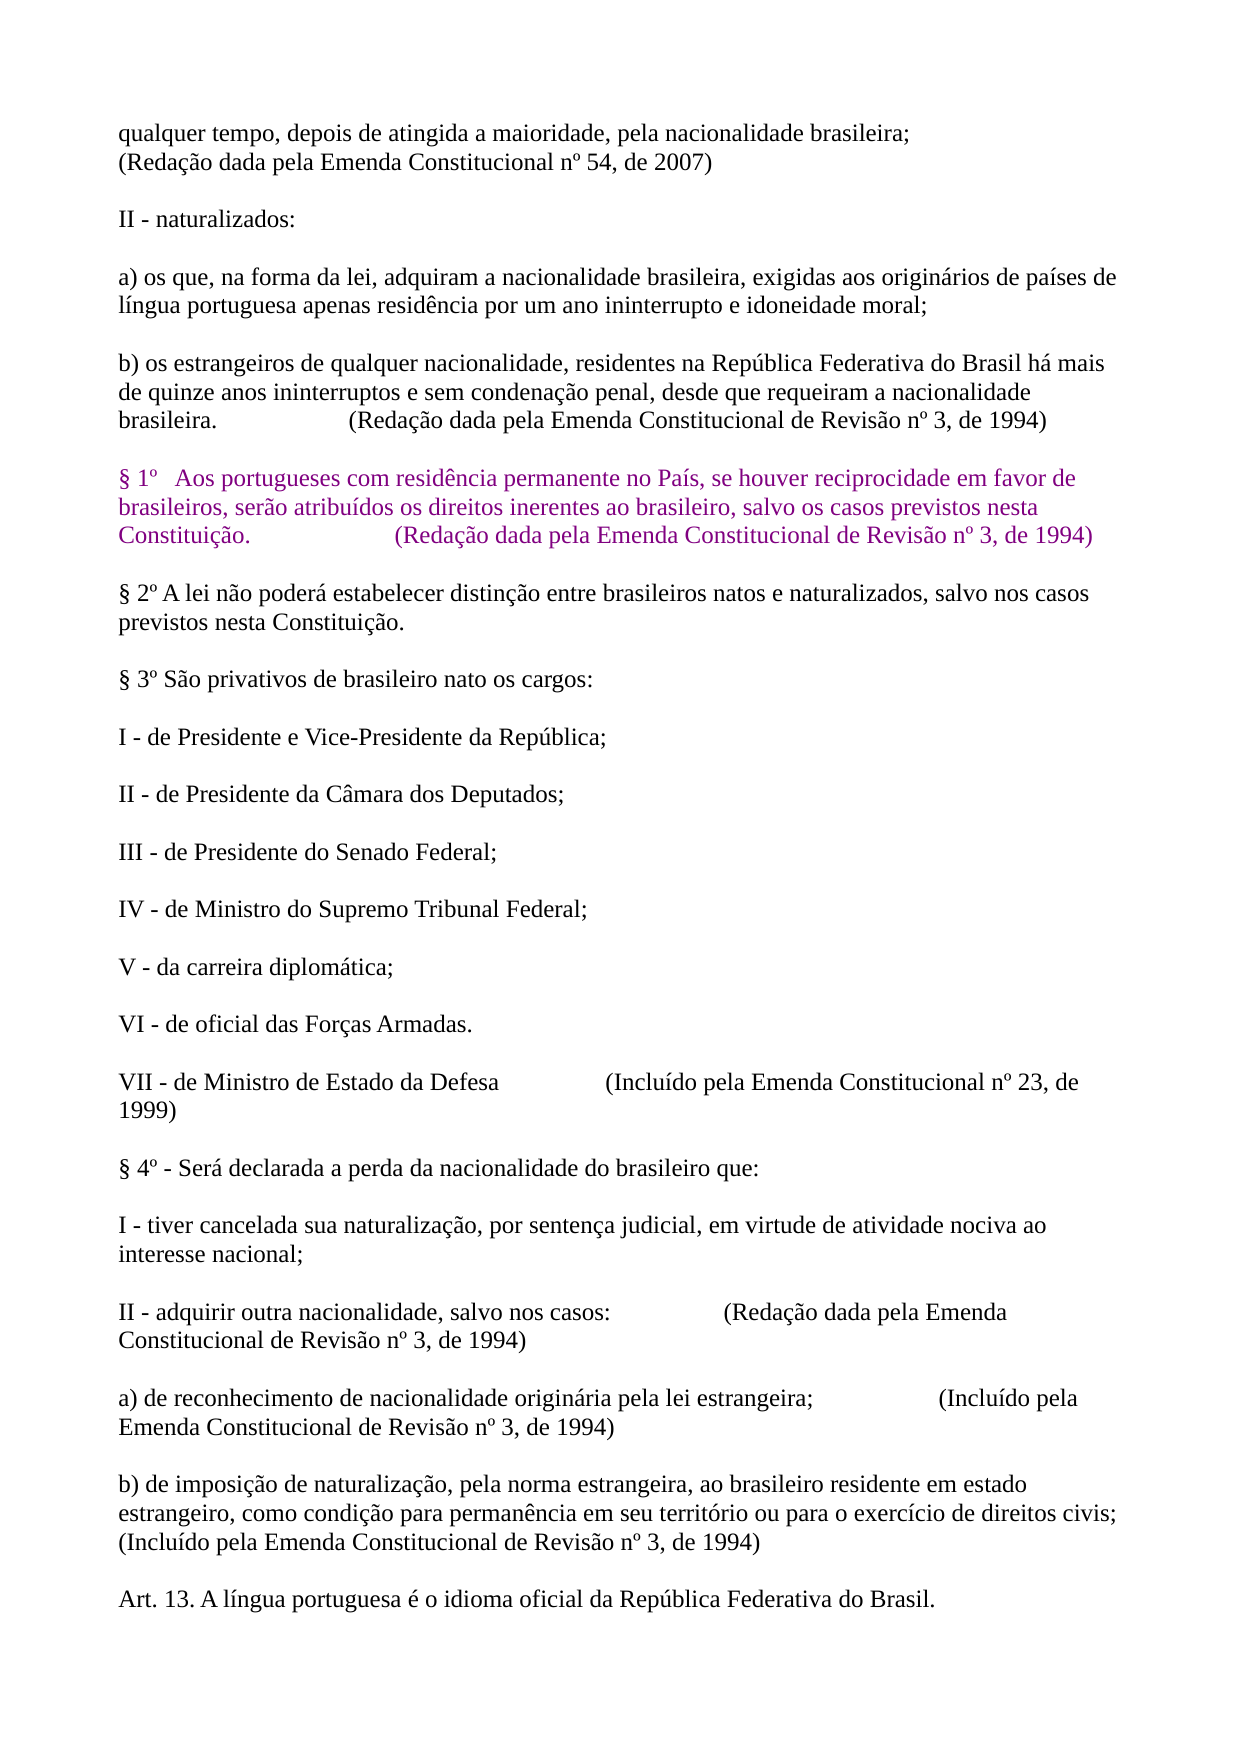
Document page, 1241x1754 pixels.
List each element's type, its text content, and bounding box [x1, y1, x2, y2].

text IV - de Ministro do Supremo Tribunal Federal; [118, 894, 1122, 923]
text III - de Presidente do Senado Federal; [118, 837, 1122, 866]
text a) de reconhecimento de nacionalidade originária pela lei estrangeira; (Incluído pela Emenda Constitucional de Revisão nº 3, de 1994) [118, 1383, 1122, 1441]
text b) de imposição de naturalização, pela norma estrangeira, ao brasileiro residente em estado estrangeiro, como condição para permanência em seu território ou para o exercício de direitos civis; (Incluído pela Emenda Constitucional de Revisão nº 3, de 1994) [118, 1469, 1122, 1556]
text VII - de Ministro de Estado da Defesa (Incluído pela Emenda Constitucional nº 23, de 1999) [118, 1067, 1122, 1124]
text qualquer tempo, depois de atingida a maioridade, pela nacionalidade brasileira; (Redação dada pela Emenda Constitucional nº 54, de 2007) [118, 118, 1122, 176]
text § 3º São privativos de brasileiro nato os cargos: [118, 664, 1122, 693]
text VI - de oficial das Forças Armadas. [118, 1009, 1122, 1038]
text a) os que, na forma da lei, adquiram a nacionalidade brasileira, exigidas aos originários de países de língua portuguesa apenas residência por um ano ininterrupto e idoneidade moral; [118, 262, 1122, 319]
text II - adquirir outra nacionalidade, salvo nos casos: (Redação dada pela Emenda Constitucional de Revisão nº 3, de 1994) [118, 1297, 1122, 1354]
text Art. 13. A língua portuguesa é o idioma oficial da República Federativa do Brasil. [118, 1584, 1122, 1613]
text § 1º Aos portugueses com residência permanente no País, se houver reciprocidade em favor de brasileiros, serão atribuídos os direitos inerentes ao brasileiro, salvo os casos previstos nesta Constituição. (Redação dada pela Emenda Constitucional de Revisão nº 3, de 1994) [118, 463, 1122, 549]
text V - da carreira diplomática; [118, 952, 1122, 981]
text I - de Presidente e Vice-Presidente da República; [118, 722, 1122, 751]
text I - tiver cancelada sua naturalização, por sentença judicial, em virtude de atividade nociva ao interesse nacional; [118, 1211, 1122, 1268]
text § 2º A lei não poderá estabelecer distinção entre brasileiros natos e naturalizados, salvo nos casos previstos nesta Constituição. [118, 578, 1122, 636]
text II - naturalizados: [118, 204, 1122, 233]
text § 4º - Será declarada a perda da nacionalidade do brasileiro que: [118, 1153, 1122, 1182]
text II - de Presidente da Câmara dos Deputados; [118, 779, 1122, 808]
text b) os estrangeiros de qualquer nacionalidade, residentes na República Federativa do Brasil há mais de quinze anos ininterruptos e sem condenação penal, desde que requeiram a nacionalidade brasileira. (Redação dada pela Emenda Constitucional de Revisão nº 3, de 1994) [118, 348, 1122, 434]
